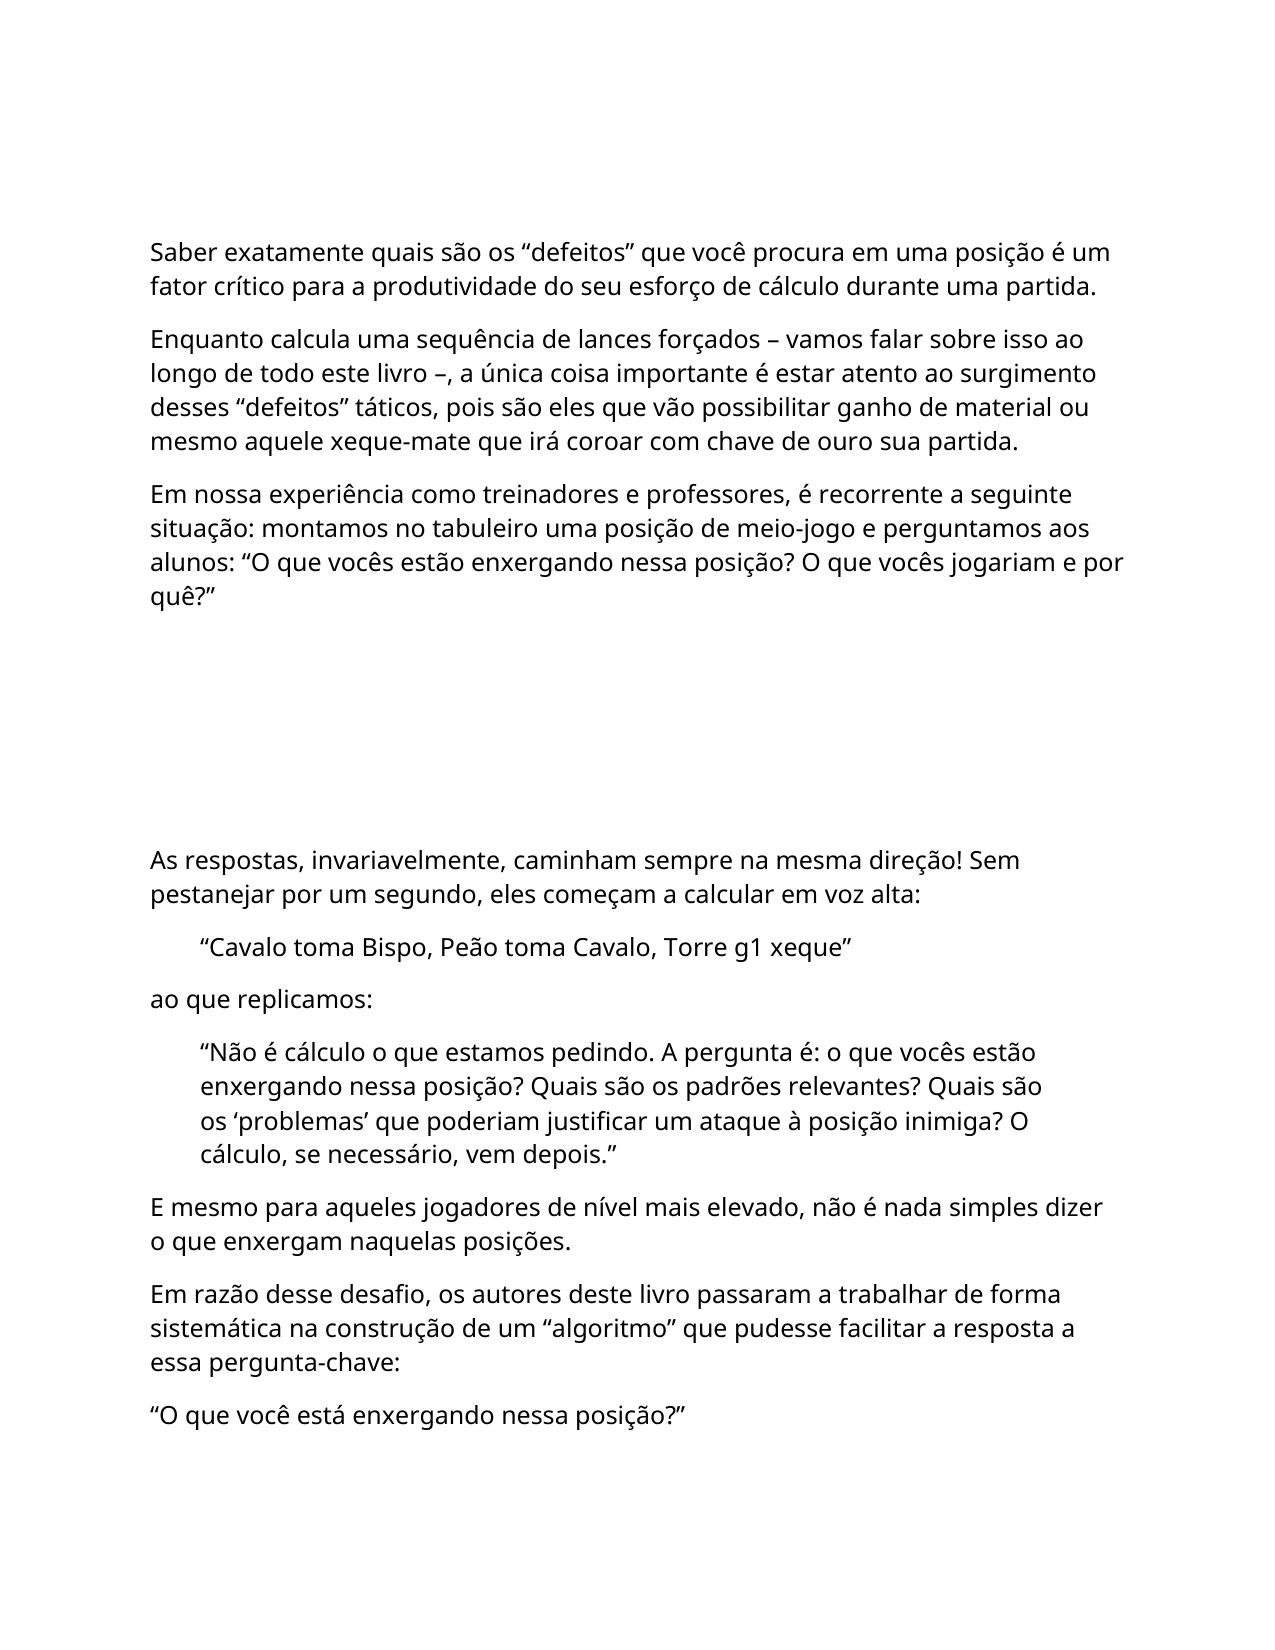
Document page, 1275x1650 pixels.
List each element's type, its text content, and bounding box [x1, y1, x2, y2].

text “Cavalo toma Bispo, Peão toma Cavalo, Torre g1 xeque” [200, 929, 1075, 963]
text Em razão desse desafio, os autores deste livro passaram a trabalhar de forma sistemática na construção de um “algoritmo” que pudesse facilitar a resposta a essa pergunta-chave: [150, 1277, 1125, 1379]
text Saber exatamente quais são os “defeitos” que você procura em uma posição é um fator crítico para a produtividade do seu esforço de cálculo durante uma partida. [150, 234, 1125, 302]
text Enquanto calcula uma sequência de lances forçados – vamos falar sobre isso ao longo de todo este livro –, a única coisa importante é estar atento ao surgimento desses “defeitos” táticos, pois são eles que vão possibilitar ganho de material ou mesmo aquele xeque-mate que irá coroar com chave de ouro sua partida. [150, 321, 1125, 457]
text ao que replicamos: [150, 982, 1125, 1016]
text “Não é cálculo o que estamos pedindo. A pergunta é: o que vocês estão enxergando nessa posição? Quais são os padrões relevantes? Quais são os ‘problemas’ que poderiam justificar um ataque à posição inimiga? O cálculo, se necessário, vem depois.” [200, 1035, 1075, 1171]
text “O que você está enxergando nessa posição?” [150, 1398, 1125, 1432]
text Em nossa experiência como treinadores e professores, é recorrente a seguinte situação: montamos no tabuleiro uma posição de meio-jogo e perguntamos aos alunos: “O que vocês estão enxergando nessa posição? O que vocês jogariam e por quê?” [150, 476, 1125, 612]
text As respostas, invariavelmente, caminham sempre na mesma direção! Sem pestanejar por um segundo, eles começam a calcular em voz alta: [150, 842, 1125, 911]
text E mesmo para aqueles jogadores de nível mais elevado, não é nada simples dizer o que enxergam naquelas posições. [150, 1190, 1125, 1258]
